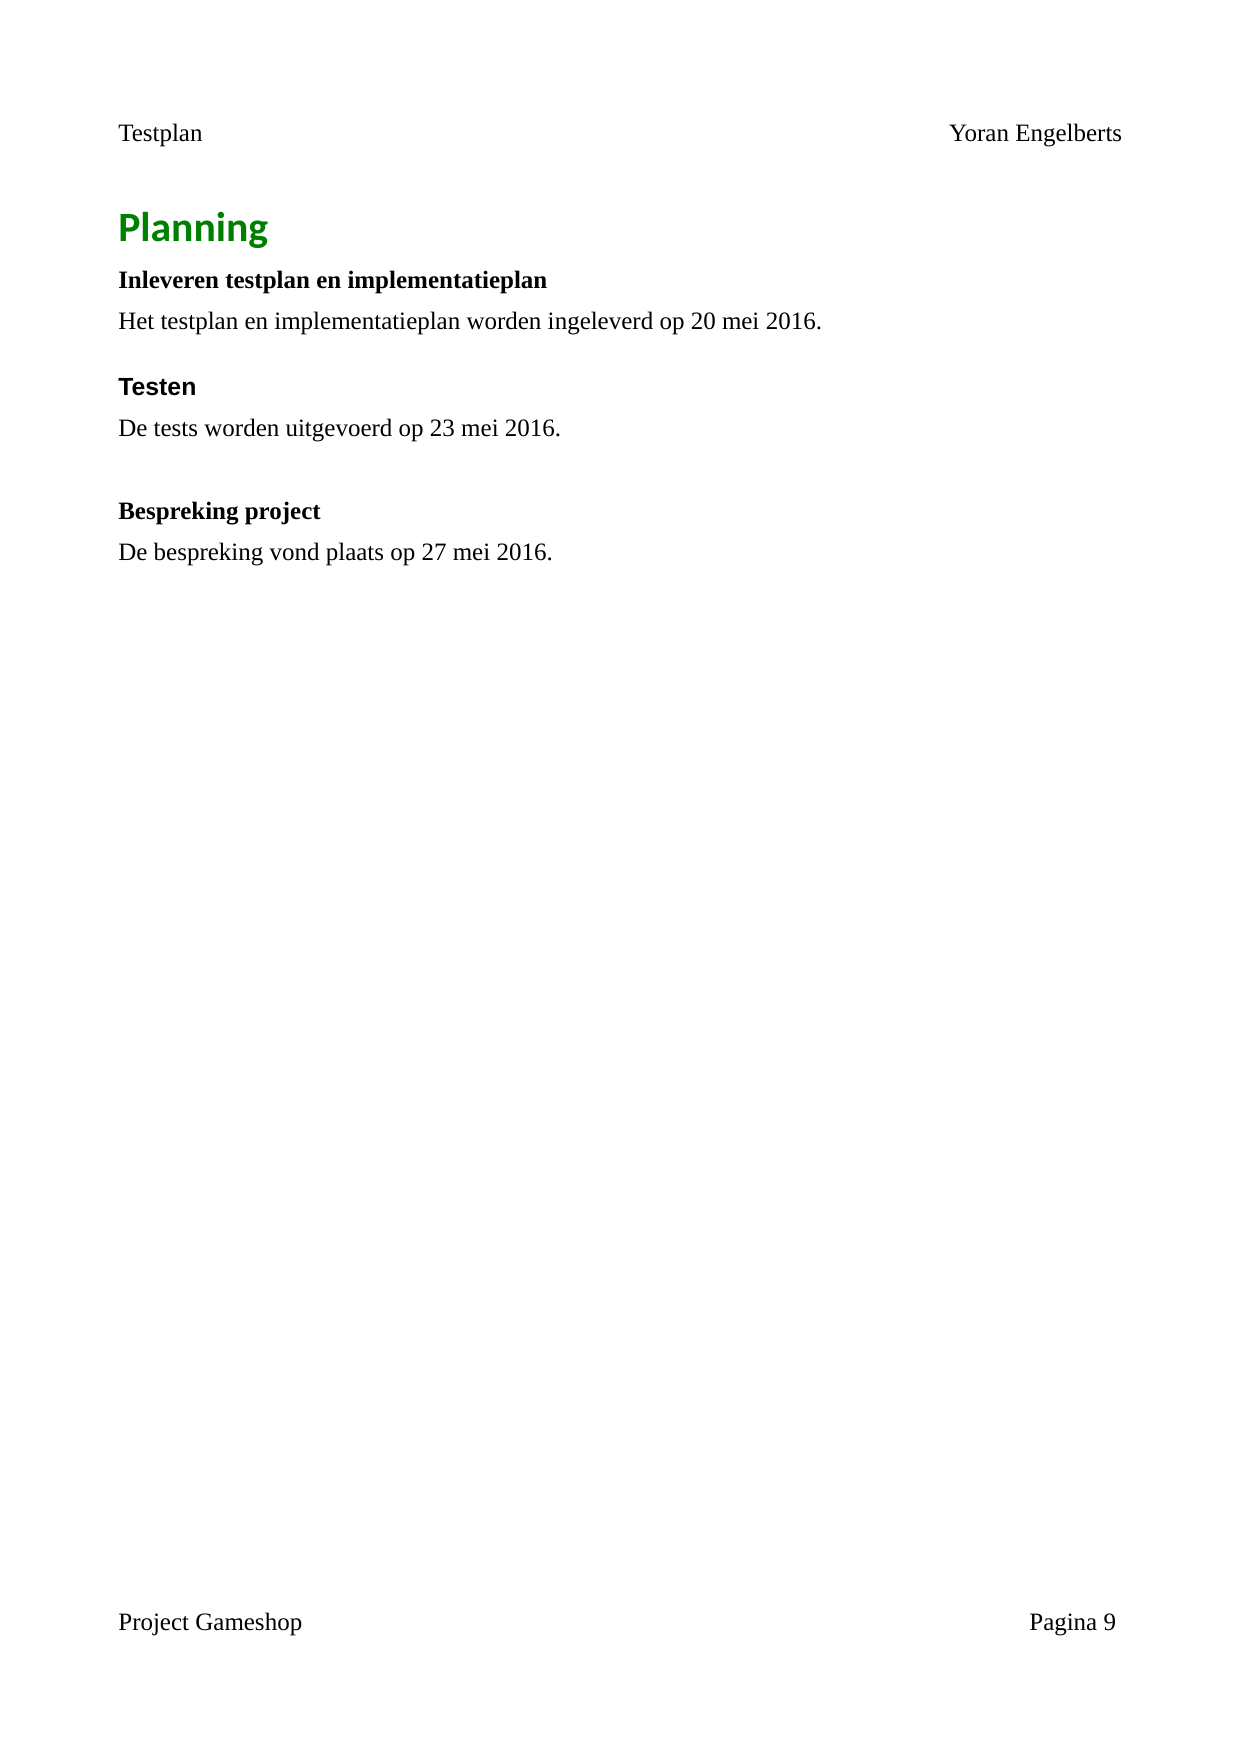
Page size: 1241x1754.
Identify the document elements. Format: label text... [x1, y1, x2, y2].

text De bespreking vond plaats op 27 mei 2016. [118, 537, 1122, 566]
subtitle Testen [118, 372, 1122, 401]
text De tests worden uitgevoerd op 23 mei 2016. [118, 413, 1122, 442]
subtitle Planning [118, 201, 1122, 252]
text Het testplan en implementatieplan worden ingeleverd op 20 mei 2016. [118, 306, 1122, 335]
text Bespreking project [118, 496, 1122, 524]
text Inleveren testplan en implementatieplan [118, 265, 1122, 293]
